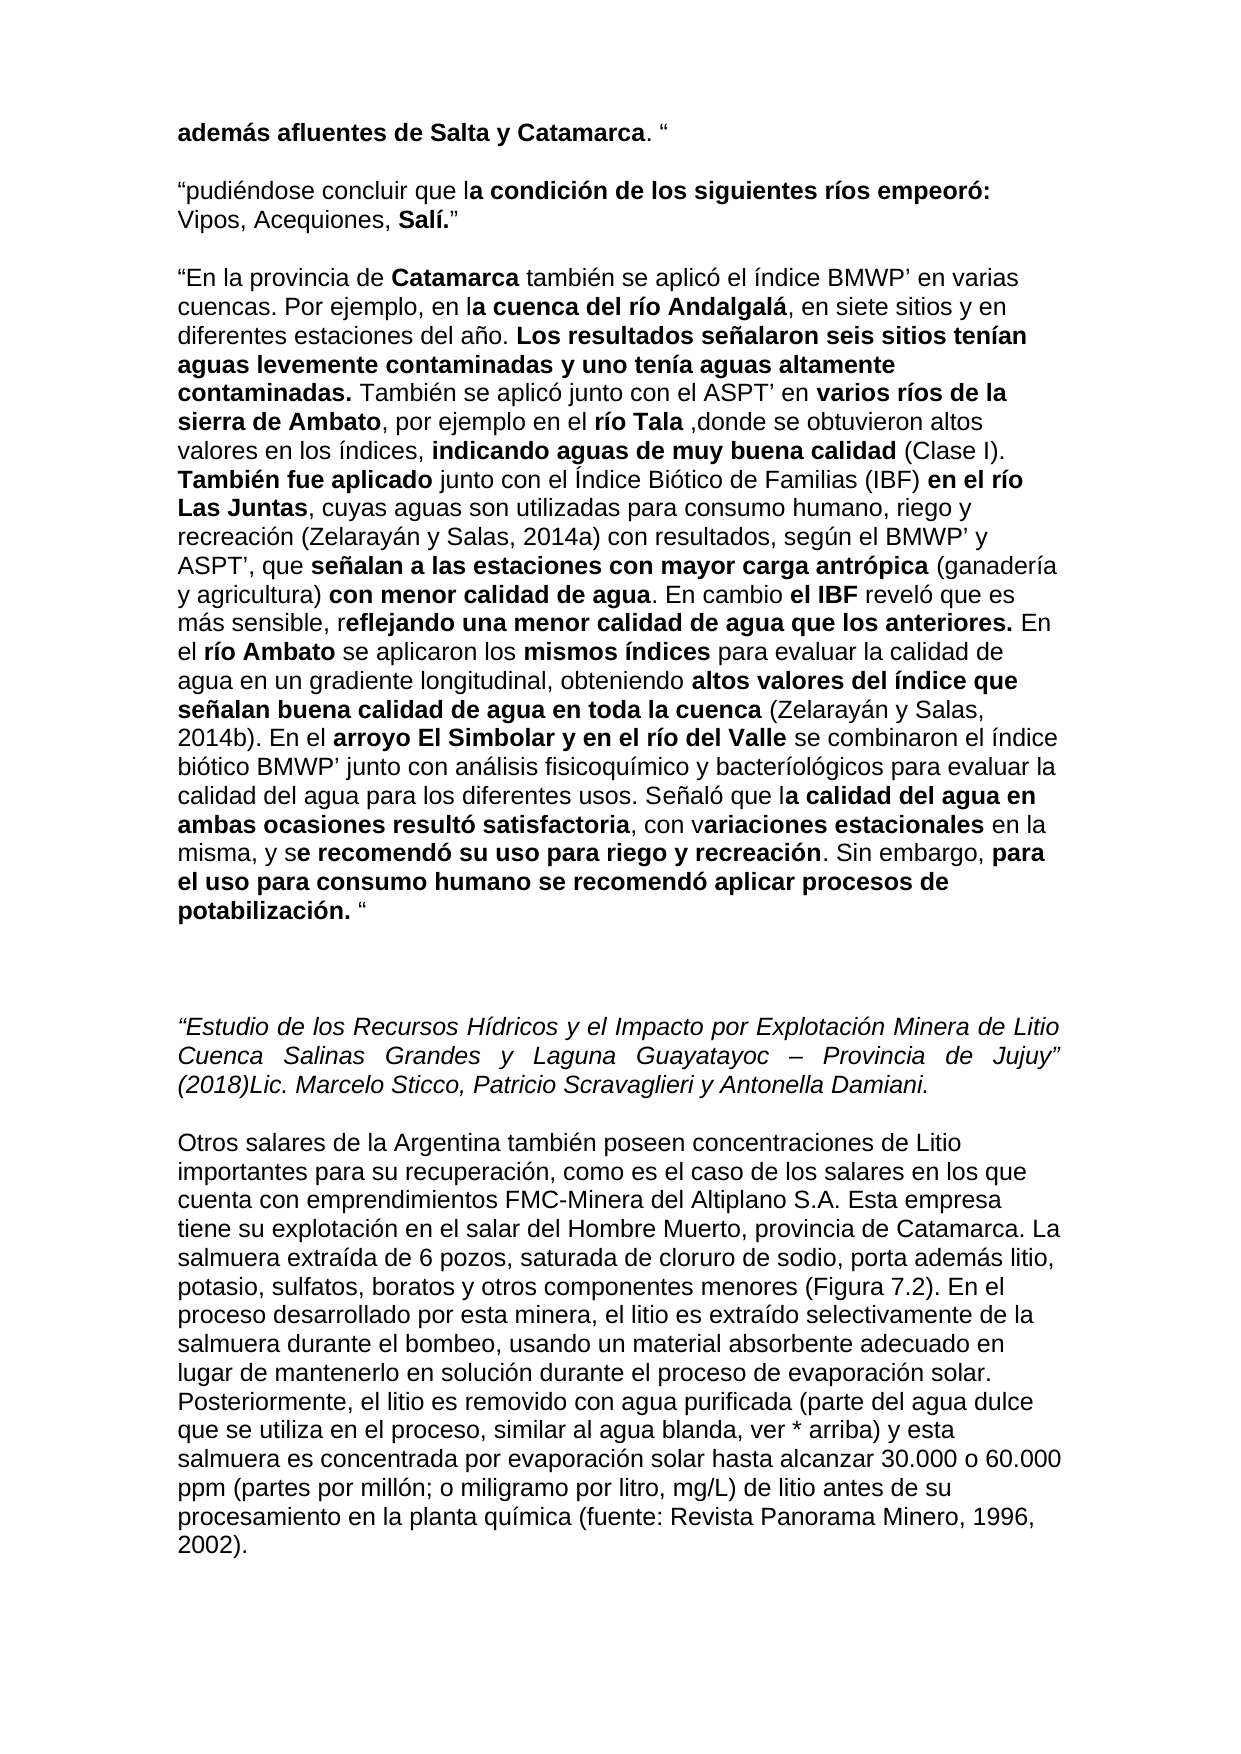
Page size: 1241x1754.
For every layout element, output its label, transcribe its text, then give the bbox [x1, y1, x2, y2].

text “pudiéndose concluir que la condición de los siguientes ríos empeoró: Vipos, Acequiones, Salí.” [177, 176, 1063, 234]
text además afluentes de Salta y Catamarca. “ [177, 118, 1063, 147]
text “Estudio de los Recursos Hídricos y el Impacto por Explotación Minera de Litio Cuenca Salinas Grandes y Laguna Guayatayoc – Provincia de Jujuy” (2018)Lic. Marcelo Sticco, Patricio Scravaglieri y Antonella Damiani. [177, 1012, 1063, 1098]
text “En la provincia de Catamarca también se aplicó el índice BMWP’ en varias cuencas. Por ejemplo, en la cuenca del río Andalgalá, en siete sitios y en diferentes estaciones del año. Los resultados señalaron seis sitios tenían aguas levemente contaminadas y uno tenía aguas altamente contaminadas. También se aplicó junto con el ASPT’ en varios ríos de la sierra de Ambato, por ejemplo en el río Tala ,donde se obtuvieron altos valores en los índices, indicando aguas de muy buena calidad (Clase I). También fue aplicado junto con el Índice Biótico de Familias (IBF) en el río Las Juntas, cuyas aguas son utilizadas para consumo humano, riego y recreación (Zelarayán y Salas, 2014a) con resultados, según el BMWP’ y ASPT’, que señalan a las estaciones con mayor carga antrópica (ganadería y agricultura) con menor calidad de agua. En cambio el IBF reveló que es más sensible, reflejando una menor calidad de agua que los anteriores. En el río Ambato se aplicaron los mismos índices para evaluar la calidad de agua en un gradiente longitudinal, obteniendo altos valores del índice que señalan buena calidad de agua en toda la cuenca (Zelarayán y Salas, 2014b). En el arroyo El Simbolar y en el río del Valle se combinaron el índice biótico BMWP’ junto con análisis fisicoquímico y bacteríológicos para evaluar la calidad del agua para los diferentes usos. Señaló que la calidad del agua en ambas ocasiones resultó satisfactoria, con variaciones estacionales en la misma, y se recomendó su uso para riego y recreación. Sin embargo, para el uso para consumo humano se recomendó aplicar procesos de potabilización. “ [177, 263, 1063, 924]
text Otros salares de la Argentina también poseen concentraciones de Litio importantes para su recuperación, como es el caso de los salares en los que cuenta con emprendimientos FMC-Minera del Altiplano S.A. Esta empresa tiene su explotación en el salar del Hombre Muerto, provincia de Catamarca. La salmuera extraída de 6 pozos, saturada de cloruro de sodio, porta además litio, potasio, sulfatos, boratos y otros componentes menores (Figura 7.2). En el proceso desarrollado por esta minera, el litio es extraído selectivamente de la salmuera durante el bombeo, usando un material absorbente adecuado en lugar de mantenerlo en solución durante el proceso de evaporación solar. Posteriormente, el litio es removido con agua purificada (parte del agua dulce que se utiliza en el proceso, similar al agua blanda, ver * arriba) y esta salmuera es concentrada por evaporación solar hasta alcanzar 30.000 o 60.000 ppm (partes por millón; o miligramo por litro, mg/L) de litio antes de su procesamiento en la planta química (fuente: Revista Panorama Minero, 1996, 2002). [177, 1128, 1063, 1559]
